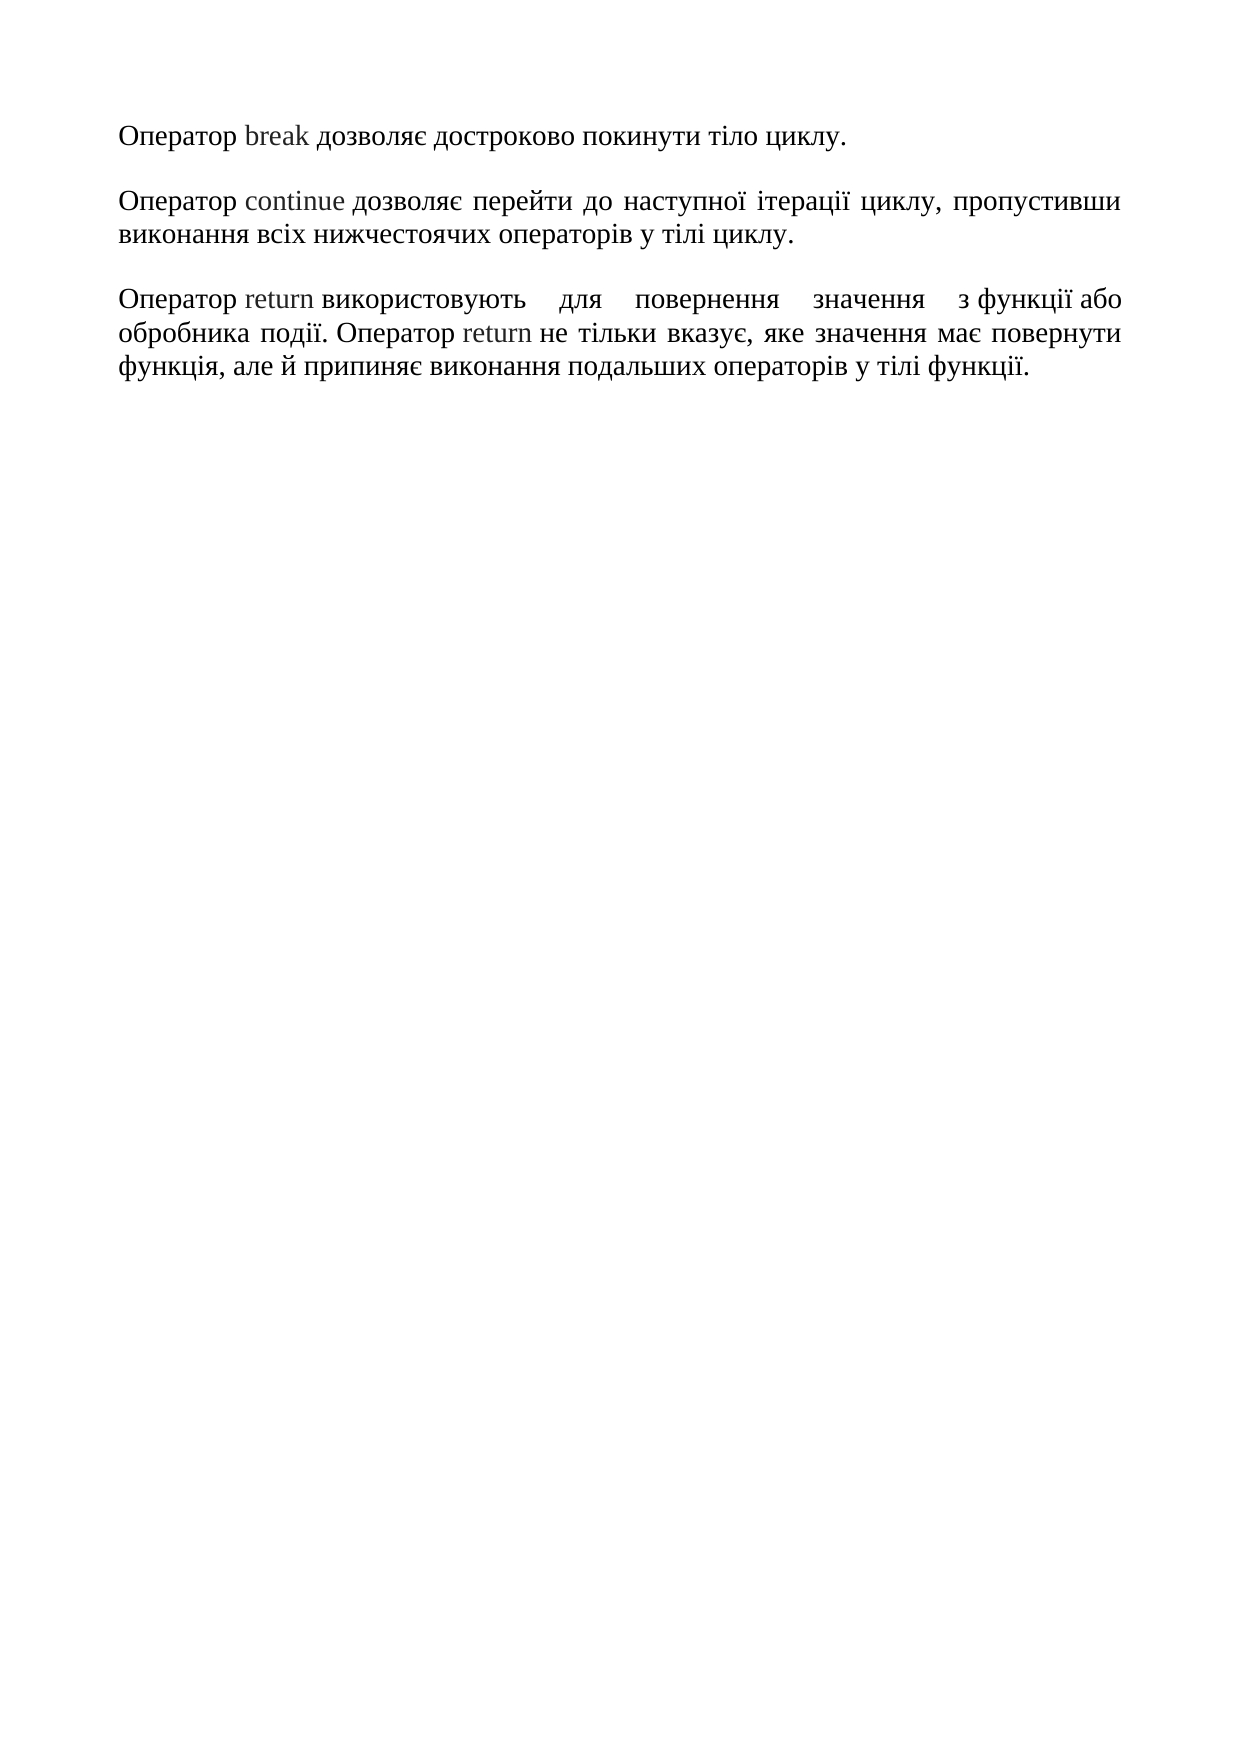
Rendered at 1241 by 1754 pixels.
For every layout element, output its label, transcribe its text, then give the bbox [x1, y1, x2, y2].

subtitle Оператор return використовують для повернення значення з функції або обробника події. Оператор return не тільки вказує, яке значення має повернути функція, але й припиняє виконання подальших операторів у тілі функції. [118, 281, 1122, 382]
subtitle Оператор continue дозволяє перейти до наступної ітерації циклу, пропустивши виконання всіх нижчестоячих операторів у тілі циклу. [118, 183, 1122, 250]
subtitle Оператор break дозволяє достроково покинути тіло циклу. [118, 118, 1122, 152]
